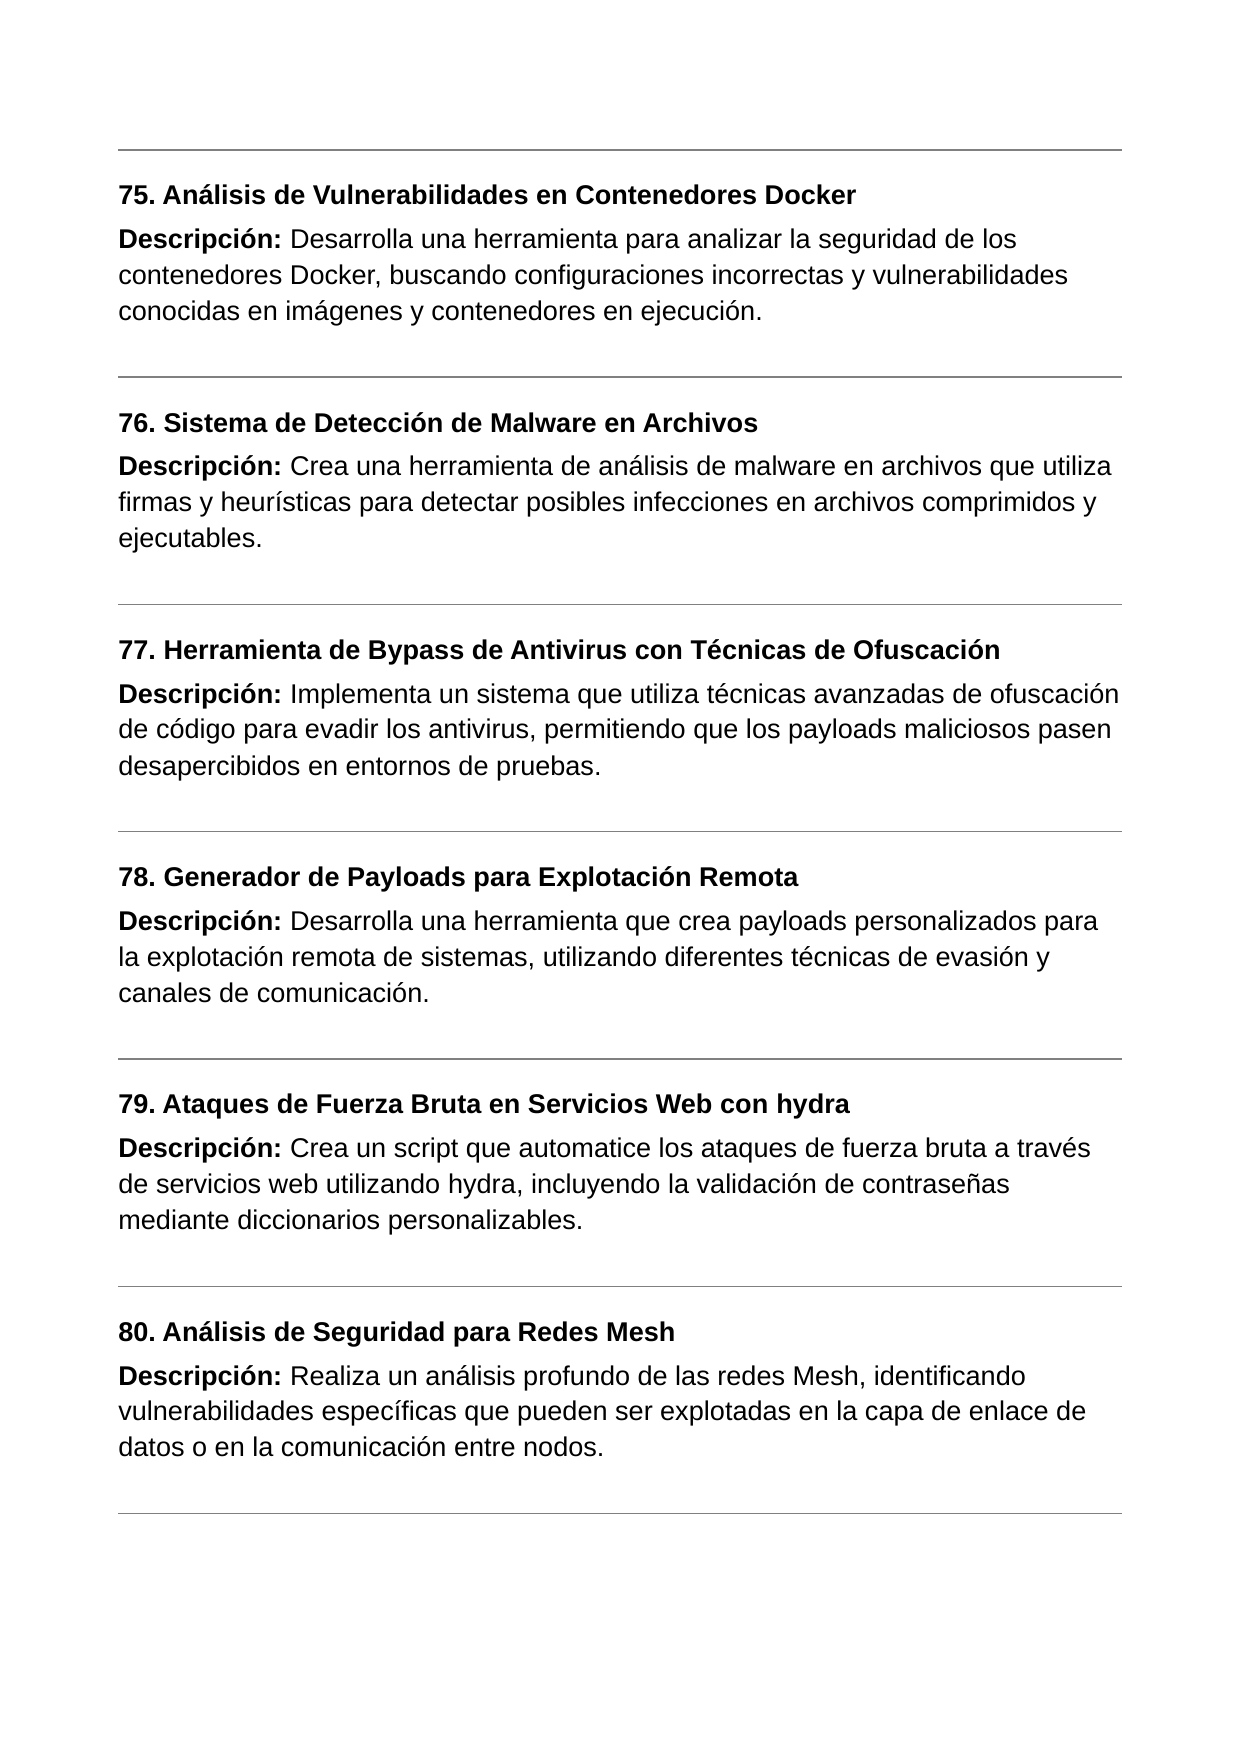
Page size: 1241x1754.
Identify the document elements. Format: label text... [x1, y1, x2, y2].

subtitle 80. Análisis de Seguridad para Redes Mesh [118, 1316, 1122, 1347]
subtitle 76. Sistema de Detección de Malware en Archivos [118, 407, 1122, 438]
subtitle 75. Análisis de Vulnerabilidades en Contenedores Docker [118, 179, 1122, 211]
subtitle 77. Herramienta de Bypass de Antivirus con Técnicas de Ofuscación [118, 634, 1122, 665]
text Descripción: Implementa un sistema que utiliza técnicas avanzadas de ofuscación de código para evadir los antivirus, permitiendo que los payloads maliciosos pasen desapercibidos en entornos de pruebas. [118, 678, 1122, 781]
subtitle 79. Ataques de Fuerza Bruta en Servicios Web con hydra [118, 1088, 1122, 1120]
text Descripción: Desarrolla una herramienta para analizar la seguridad de los contenedores Docker, buscando configuraciones incorrectas y vulnerabilidades conocidas en imágenes y contenedores en ejecución. [118, 223, 1122, 326]
text Descripción: Crea un script que automatice los ataques de fuerza bruta a través de servicios web utilizando hydra, incluyendo la validación de contraseñas mediante diccionarios personalizables. [118, 1132, 1122, 1235]
text Descripción: Realiza un análisis profundo de las redes Mesh, identificando vulnerabilidades específicas que pueden ser explotadas en la capa de enlace de datos o en la comunicación entre nodos. [118, 1359, 1122, 1463]
text Descripción: Crea una herramienta de análisis de malware en archivos que utiliza firmas y heurísticas para detectar posibles infecciones en archivos comprimidos y ejecutables. [118, 450, 1122, 553]
subtitle 78. Generador de Payloads para Explotación Remota [118, 861, 1122, 892]
text Descripción: Desarrolla una herramienta que crea payloads personalizados para la explotación remota de sistemas, utilizando diferentes técnicas de evasión y canales de comunicación. [118, 905, 1122, 1008]
